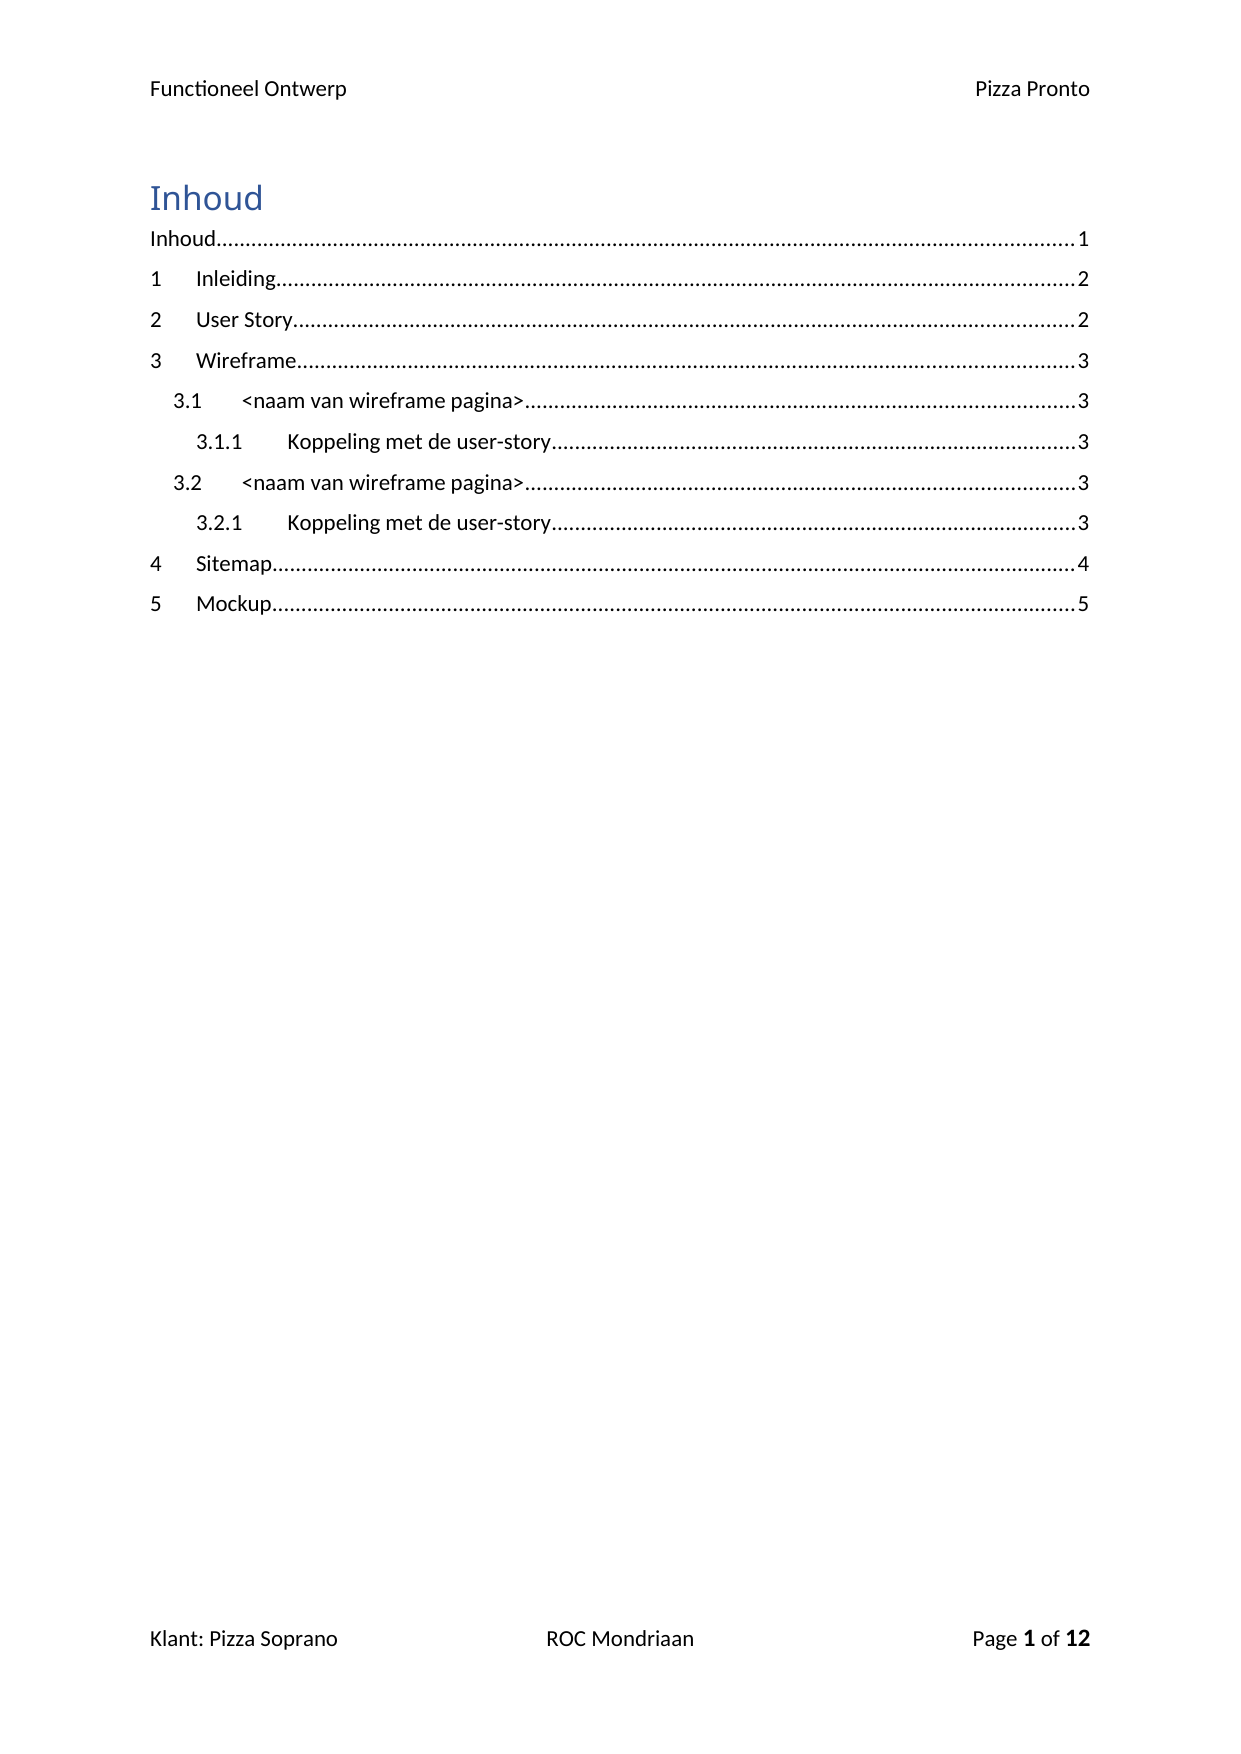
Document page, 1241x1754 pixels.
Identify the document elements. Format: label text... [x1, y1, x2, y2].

text 2 User Story 2 [150, 305, 1090, 333]
text 3.1.1 Koppeling met de user-story 3 [196, 427, 1090, 455]
text 3.2 <naam van wireframe pagina> 3 [173, 468, 1090, 496]
text Inhoud 1 [150, 224, 1090, 252]
text 5 Mockup 5 [150, 589, 1090, 618]
subtitle Inhoud [150, 175, 1090, 220]
text 3.2.1 Koppeling met de user-story 3 [196, 508, 1090, 536]
text 3.1 <naam van wireframe pagina> 3 [173, 386, 1090, 414]
text 3 Wireframe 3 [150, 346, 1090, 374]
text 1 Inleiding 2 [150, 264, 1090, 293]
text 4 Sitemap 4 [150, 549, 1090, 577]
